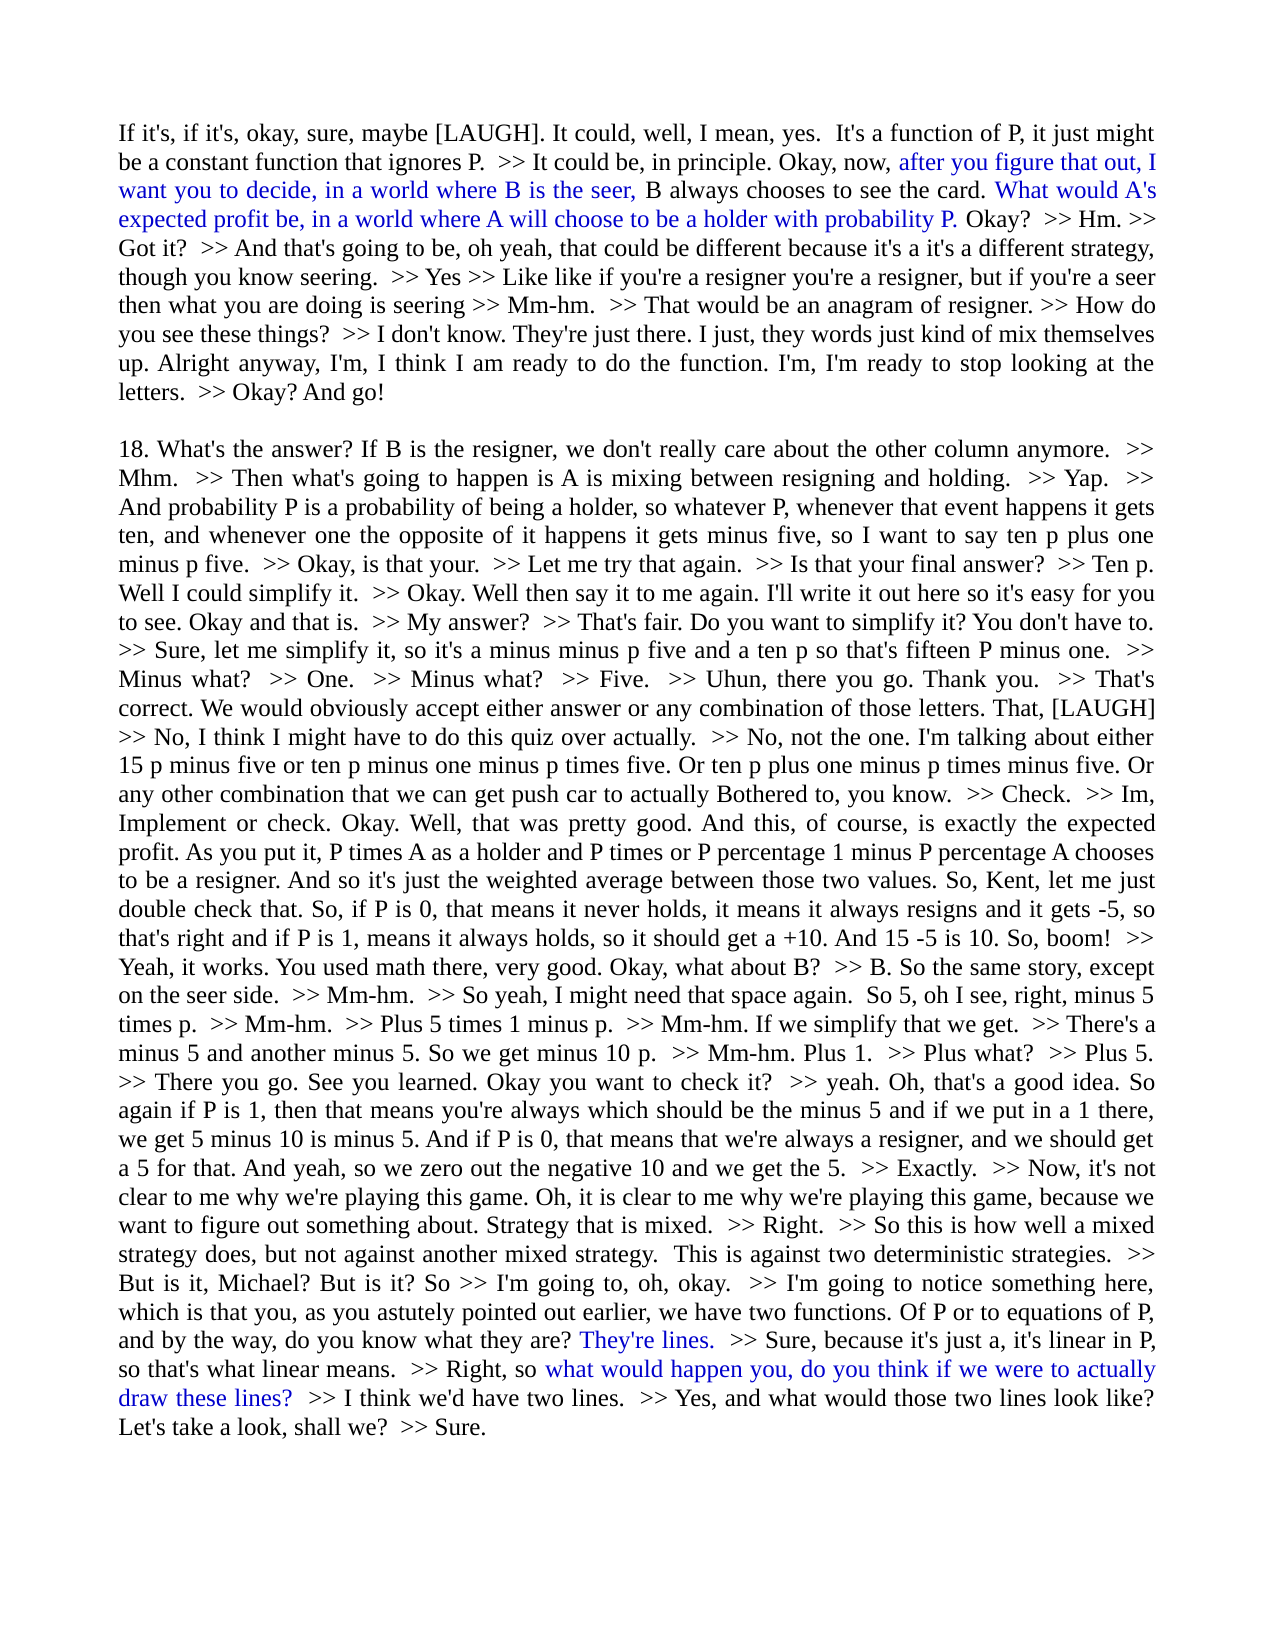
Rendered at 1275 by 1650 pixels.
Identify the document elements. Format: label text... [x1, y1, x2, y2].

text 18. What's the answer? If B is the resigner, we don't really care about the other column anymore. >> Mhm. >> Then what's going to happen is A is mixing between resigning and holding. >> Yap. >> And probability P is a probability of being a holder, so whatever P, whenever that event happens it gets ten, and whenever one the opposite of it happens it gets minus five, so I want to say ten p plus one minus p five. >> Okay, is that your. >> Let me try that again. >> Is that your final answer? >> Ten p. Well I could simplify it. >> Okay. Well then say it to me again. I'll write it out here so it's easy for you to see. Okay and that is. >> My answer? >> That's fair. Do you want to simplify it? You don't have to. >> Sure, let me simplify it, so it's a minus minus p five and a ten p so that's fifteen P minus one. >> Minus what? >> One. >> Minus what? >> Five. >> Uhun, there you go. Thank you. >> That's correct. We would obviously accept either answer or any combination of those letters. That, [LAUGH] >> No, I think I might have to do this quiz over actually. >> No, not the one. I'm talking about either 15 p minus five or ten p minus one minus p times five. Or ten p plus one minus p times minus five. Or any other combination that we can get push car to actually Bothered to, you know. >> Check. >> Im, Implement or check. Okay. Well, that was pretty good. And this, of course, is exactly the expected profit. As you put it, P times A as a holder and P times or P percentage 1 minus P percentage A chooses to be a resigner. And so it's just the weighted average between those two values. So, Kent, let me just double check that. So, if P is 0, that means it never holds, it means it always resigns and it gets -5, so that's right and if P is 1, means it always holds, so it should get a +10. And 15 -5 is 10. So, boom! >> Yeah, it works. You used math there, very good. Okay, what about B? >> B. So the same story, except on the seer side. >> Mm-hm. >> So yeah, I might need that space again. So 5, oh I see, right, minus 5 times p. >> Mm-hm. >> Plus 5 times 1 minus p. >> Mm-hm. If we simplify that we get. >> There's a minus 5 and another minus 5. So we get minus 10 p. >> Mm-hm. Plus 1. >> Plus what? >> Plus 5. >> There you go. See you learned. Okay you want to check it? >> yeah. Oh, that's a good idea. So again if P is 1, then that means you're always which should be the minus 5 and if we put in a 1 there, we get 5 minus 10 is minus 5. And if P is 0, that means that we're always a resigner, and we should get a 5 for that. And yeah, so we zero out the negative 10 and we get the 5. >> Exactly. >> Now, it's not clear to me why we're playing this game. Oh, it is clear to me why we're playing this game, because we want to figure out something about. Strategy that is mixed. >> Right. >> So this is how well a mixed strategy does, but not against another mixed strategy. This is against two deterministic strategies. >> But is it, Michael? But is it? So >> I'm going to, oh, okay. >> I'm going to notice something here, which is that you, as you astutely pointed out earlier, we have two functions. Of P or to equations of P, and by the way, do you know what they are? They're lines. >> Sure, because it's just a, it's linear in P, so that's what linear means. >> Right, so what would happen you, do you think if we were to actually draw these lines? >> I think we'd have two lines. >> Yes, and what would those two lines look like? Let's take a look, shall we? >> Sure. [118, 434, 1157, 1441]
text If it's, if it's, okay, sure, maybe [LAUGH]. It could, well, I mean, yes. It's a function of P, it just might be a constant function that ignores P. >> It could be, in principle. Okay, now, after you figure that out, I want you to decide, in a world where B is the seer, B always chooses to see the card. What would A's expected profit be, in a world where A will choose to be a holder with probability P. Okay? >> Hm. >> Got it? >> And that's going to be, oh yeah, that could be different because it's a it's a different strategy, though you know seering. >> Yes >> Like like if you're a resigner you're a resigner, but if you're a seer then what you are doing is seering >> Mm-hm. >> That would be an anagram of resigner. >> How do you see these things? >> I don't know. They're just there. I just, they words just kind of mix themselves up. Alright anyway, I'm, I think I am ready to do the function. I'm, I'm ready to stop looking at the letters. >> Okay? And go! [118, 118, 1157, 406]
